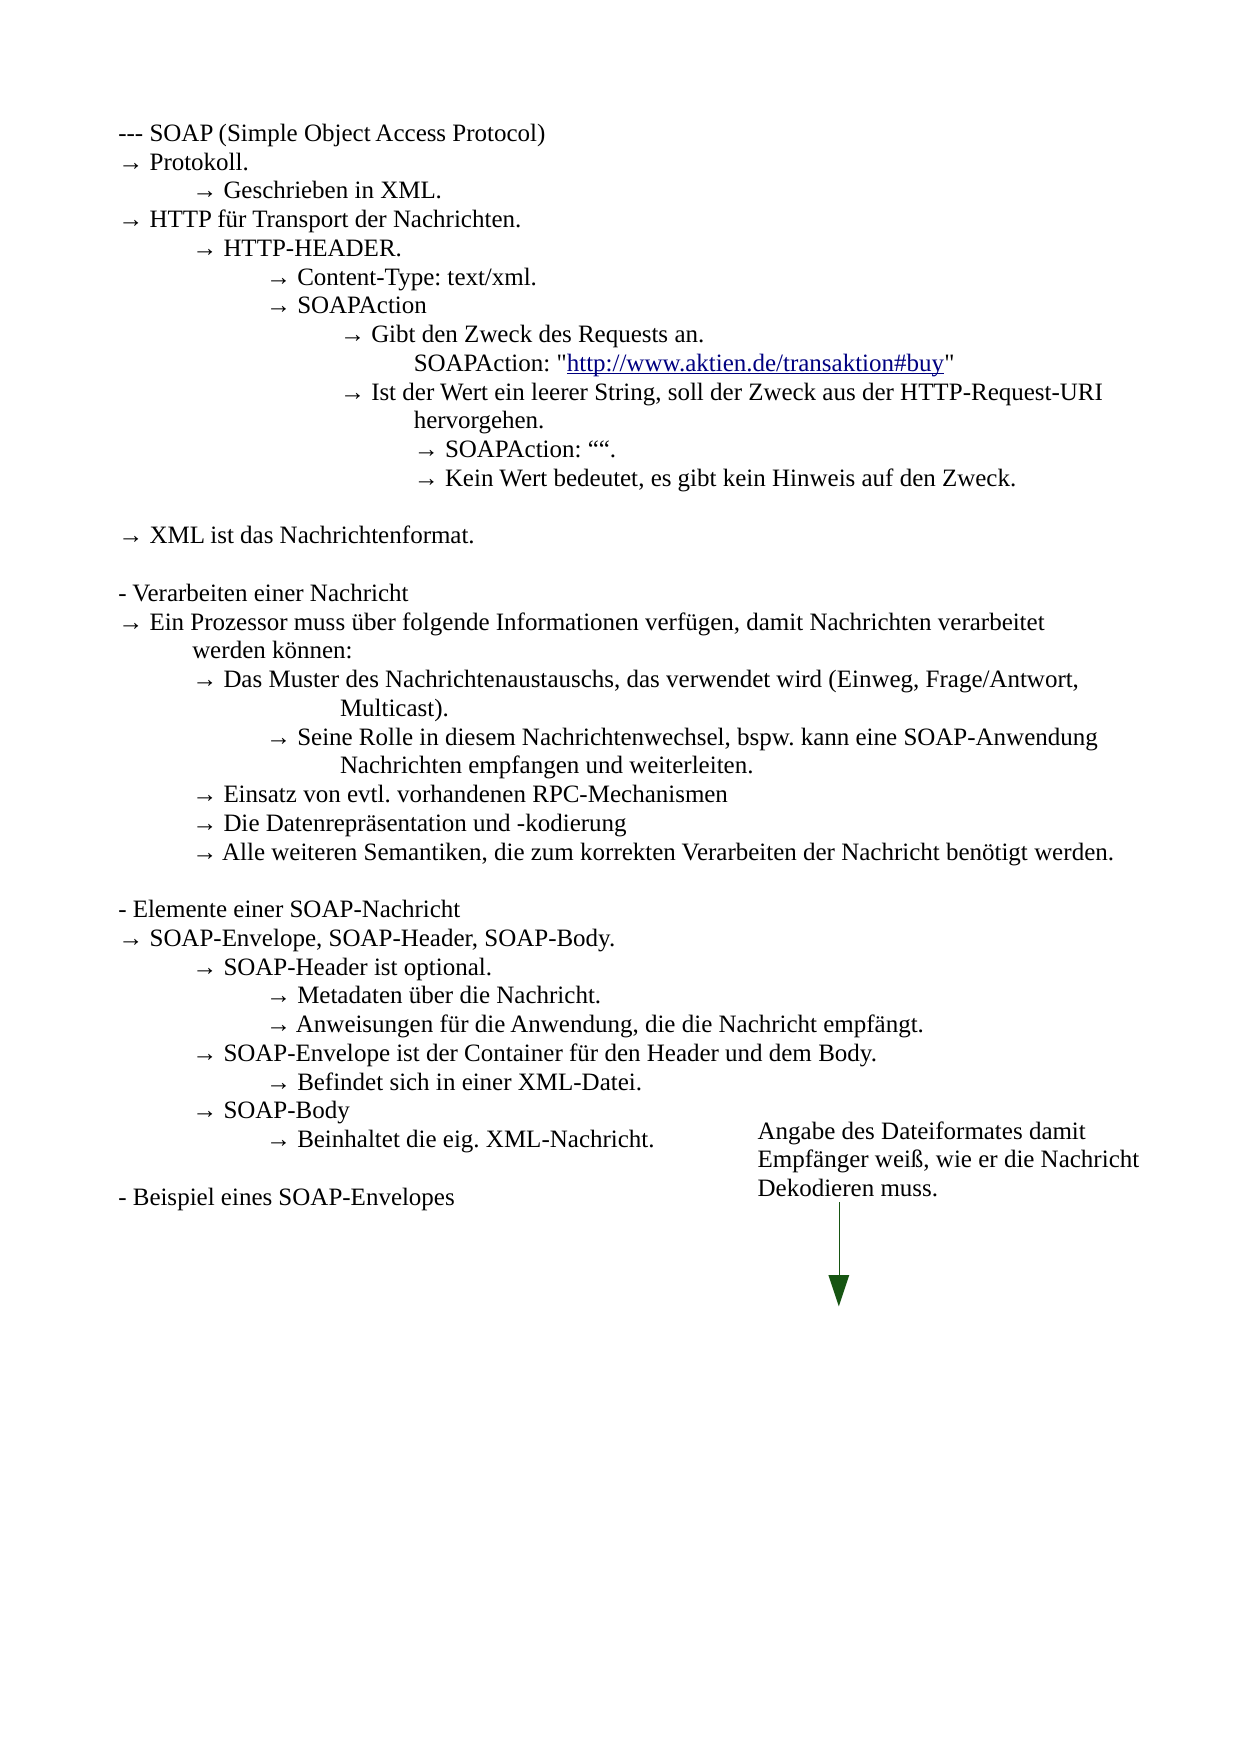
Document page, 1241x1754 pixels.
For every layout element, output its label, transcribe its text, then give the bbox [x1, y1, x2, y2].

text - Elemente einer SOAP-Nachricht [118, 894, 1122, 923]
text → SOAP-Header ist optional. [118, 952, 1122, 981]
text → Einsatz von evtl. vorhandenen RPC-Mechanismen [118, 779, 1122, 808]
text → SOAPAction [118, 291, 1122, 319]
text Nachrichten empfangen und weiterleiten. [118, 751, 1122, 779]
text → Alle weiteren Semantiken, die zum korrekten Verarbeiten der Nachricht benötigt werden. [118, 837, 1122, 866]
text → Befindet sich in einer XML-Datei. [118, 1067, 1122, 1096]
text → Beinhaltet die eig. XML-Nachricht. [118, 1124, 1122, 1153]
text SOAPAction: "http://www.aktien.de/transaktion#buy" [118, 348, 1122, 377]
text --- SOAP (Simple Object Access Protocol) [118, 118, 1122, 147]
text → Metadaten über die Nachricht. [118, 981, 1122, 1009]
text → Ein Prozessor muss über folgende Informationen verfügen, damit Nachrichten verarbeitet werden können: [118, 607, 1122, 664]
text → HTTP-HEADER. [118, 233, 1122, 262]
text → SOAPAction: ““. [118, 434, 1122, 463]
text - Beispiel eines SOAP-Envelopes [118, 1182, 1122, 1211]
text → SOAP-Envelope ist der Container für den Header und dem Body. [118, 1038, 1122, 1067]
text → XML ist das Nachrichtenformat. [118, 521, 1122, 549]
text → SOAP-Body [118, 1096, 1122, 1124]
text → Ist der Wert ein leerer String, soll der Zweck aus der HTTP-Request-URI hervorgehen. [118, 377, 1122, 434]
text → Seine Rolle in diesem Nachrichtenwechsel, bspw. kann eine SOAP-Anwendung [118, 722, 1122, 751]
text → HTTP für Transport der Nachrichten. [118, 204, 1122, 233]
text → Anweisungen für die Anwendung, die die Nachricht empfängt. [118, 1009, 1122, 1038]
text → Gibt den Zweck des Requests an. [118, 319, 1122, 348]
text → Geschrieben in XML. [118, 176, 1122, 204]
text → Protokoll. [118, 147, 1122, 176]
text → Kein Wert bedeutet, es gibt kein Hinweis auf den Zweck. [118, 463, 1122, 492]
text → SOAP-Envelope, SOAP-Header, SOAP-Body. [118, 923, 1122, 952]
text → Content-Type: text/xml. [118, 262, 1122, 291]
text → Das Muster des Nachrichtenaustauschs, das verwendet wird (Einweg, Frage/Antwort, Multicast). [118, 664, 1122, 722]
text - Verarbeiten einer Nachricht [118, 578, 1122, 607]
text → Die Datenrepräsentation und -kodierung [118, 808, 1122, 837]
